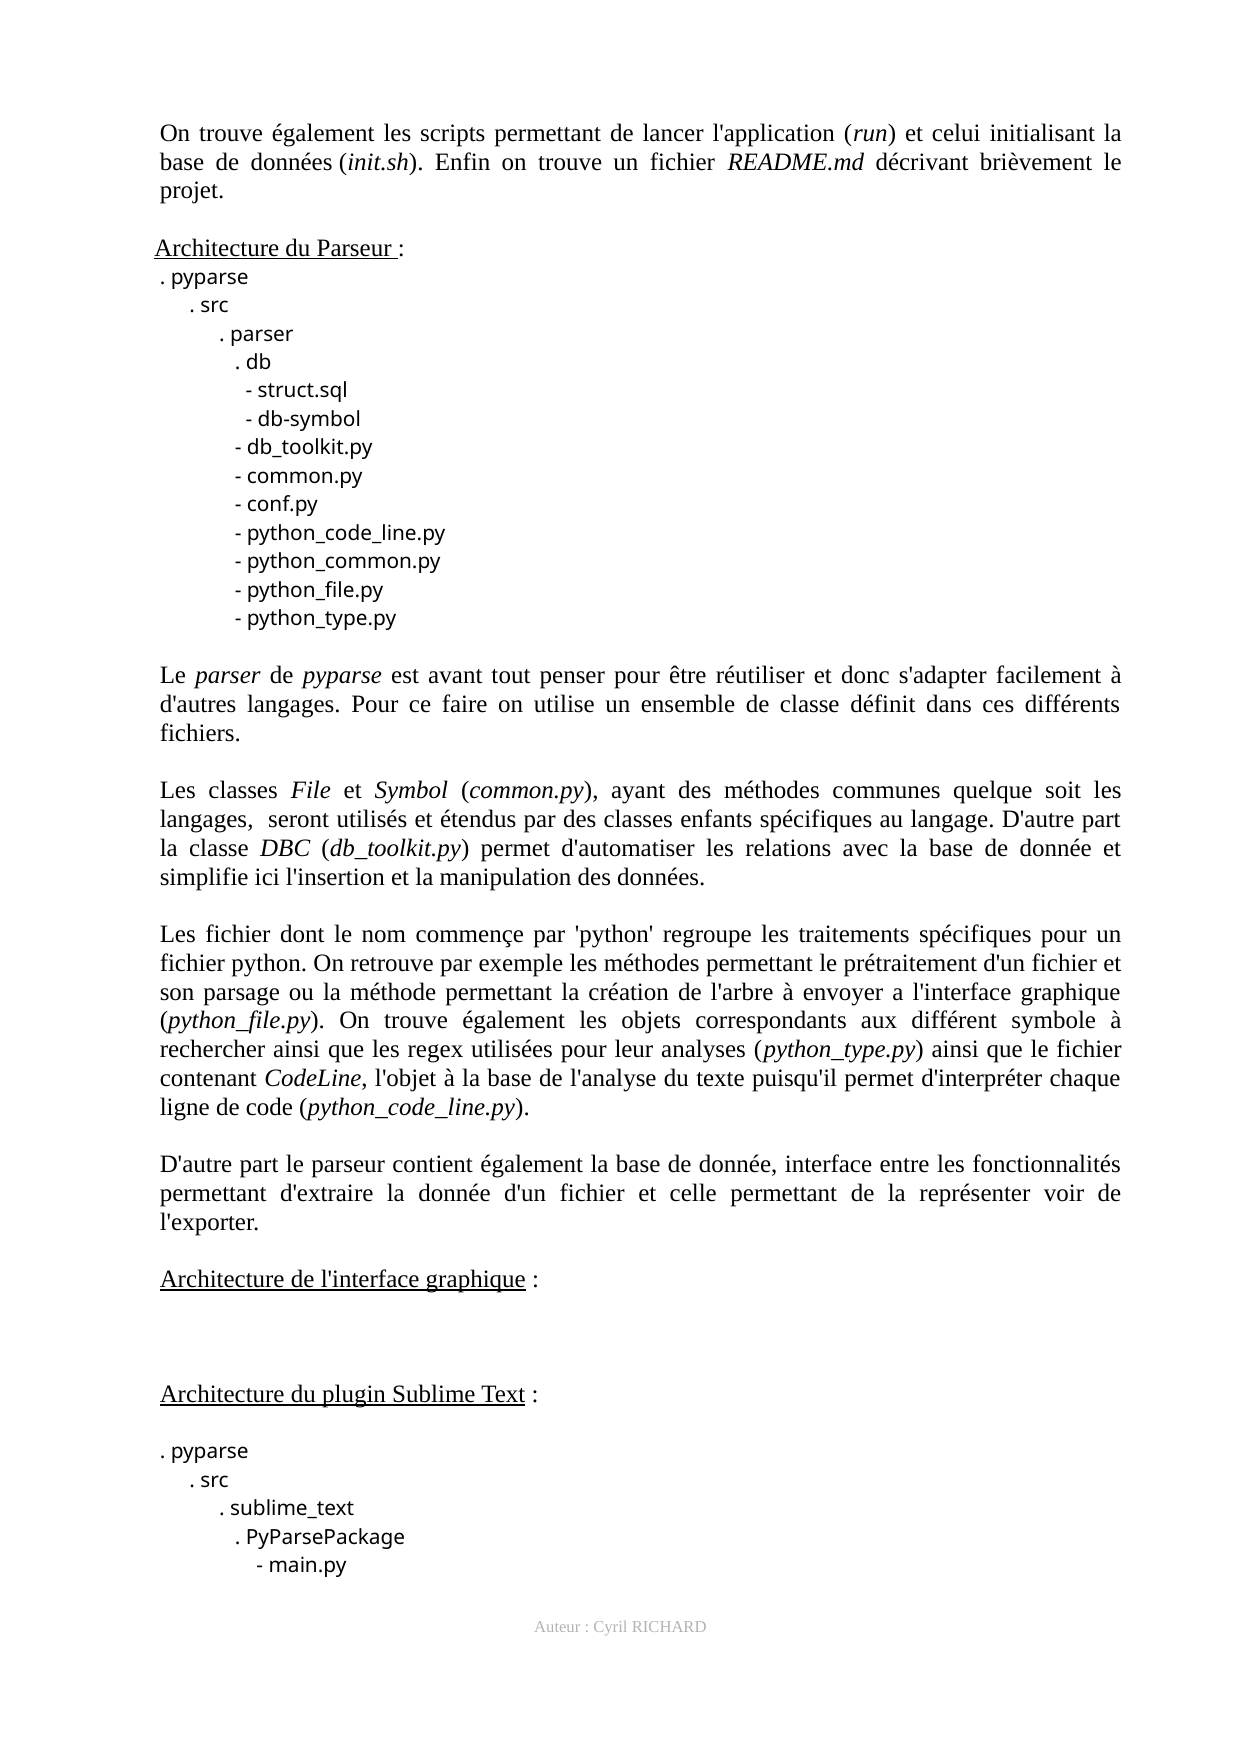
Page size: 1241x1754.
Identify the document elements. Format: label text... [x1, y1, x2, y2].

text Les classes File et Symbol (common.py), ayant des méthodes communes quelque soit les langages, seront utilisés et étendus par des classes enfants spécifiques au langage. D'autre part la classe DBC (db_toolkit.py) permet d'automatiser les relations avec la base de donnée et simplifie ici l'insertion et la manipulation des données. [159, 775, 1122, 890]
text Le parser de pyparse est avant tout penser pour être réutiliser et donc s'adapter facilement à d'autres langages. Pour ce faire on utilise un ensemble de classe définit dans ces différents fichiers. [159, 660, 1122, 747]
text - python_code_line.py [159, 518, 1122, 546]
text . pyparse [159, 1437, 1122, 1465]
text - python_type.py [159, 603, 1122, 632]
text . parser [159, 319, 1122, 347]
text . pyparse [159, 262, 1122, 290]
text - db-symbol [159, 404, 1122, 432]
text - python_file.py [159, 575, 1122, 603]
text - conf.py [159, 489, 1122, 518]
text - main.py [159, 1550, 1122, 1579]
text - db_toolkit.py [159, 432, 1122, 461]
text . sublime_text [159, 1493, 1122, 1522]
text Architecture du plugin Sublime Text : [159, 1379, 1122, 1408]
text - struct.sql [159, 376, 1122, 404]
text Architecture du Parseur : [118, 233, 1122, 262]
text . src [159, 290, 1122, 319]
text D'autre part le parseur contient également la base de donnée, interface entre les fonctionnalités permettant d'extraire la donnée d'un fichier et celle permettant de la représenter voir de l'exporter. [159, 1149, 1122, 1235]
text . src [159, 1465, 1122, 1493]
text Architecture de l'interface graphique : [159, 1264, 1122, 1293]
text Les fichier dont le nom commençe par 'python' regroupe les traitements spécifiques pour un fichier python. On retrouve par exemple les méthodes permettant le prétraitement d'un fichier et son parsage ou la méthode permettant la création de l'arbre à envoyer a l'interface graphique (python_file.py). On trouve également les objets correspondants aux différent symbole à rechercher ainsi que les regex utilisées pour leur analyses (python_type.py) ainsi que le fichier contenant CodeLine, l'objet à la base de l'analyse du texte puisqu'il permet d'interpréter chaque ligne de code (python_code_line.py). [159, 919, 1122, 1120]
text - python_common.py [159, 546, 1122, 575]
text . db [159, 347, 1122, 376]
text On trouve également les scripts permettant de lancer l'application (run) et celui initialisant la base de données (init.sh). Enfin on trouve un fichier README.md décrivant brièvement le projet. [159, 118, 1122, 204]
text . PyParsePackage [159, 1522, 1122, 1550]
text - common.py [159, 461, 1122, 489]
